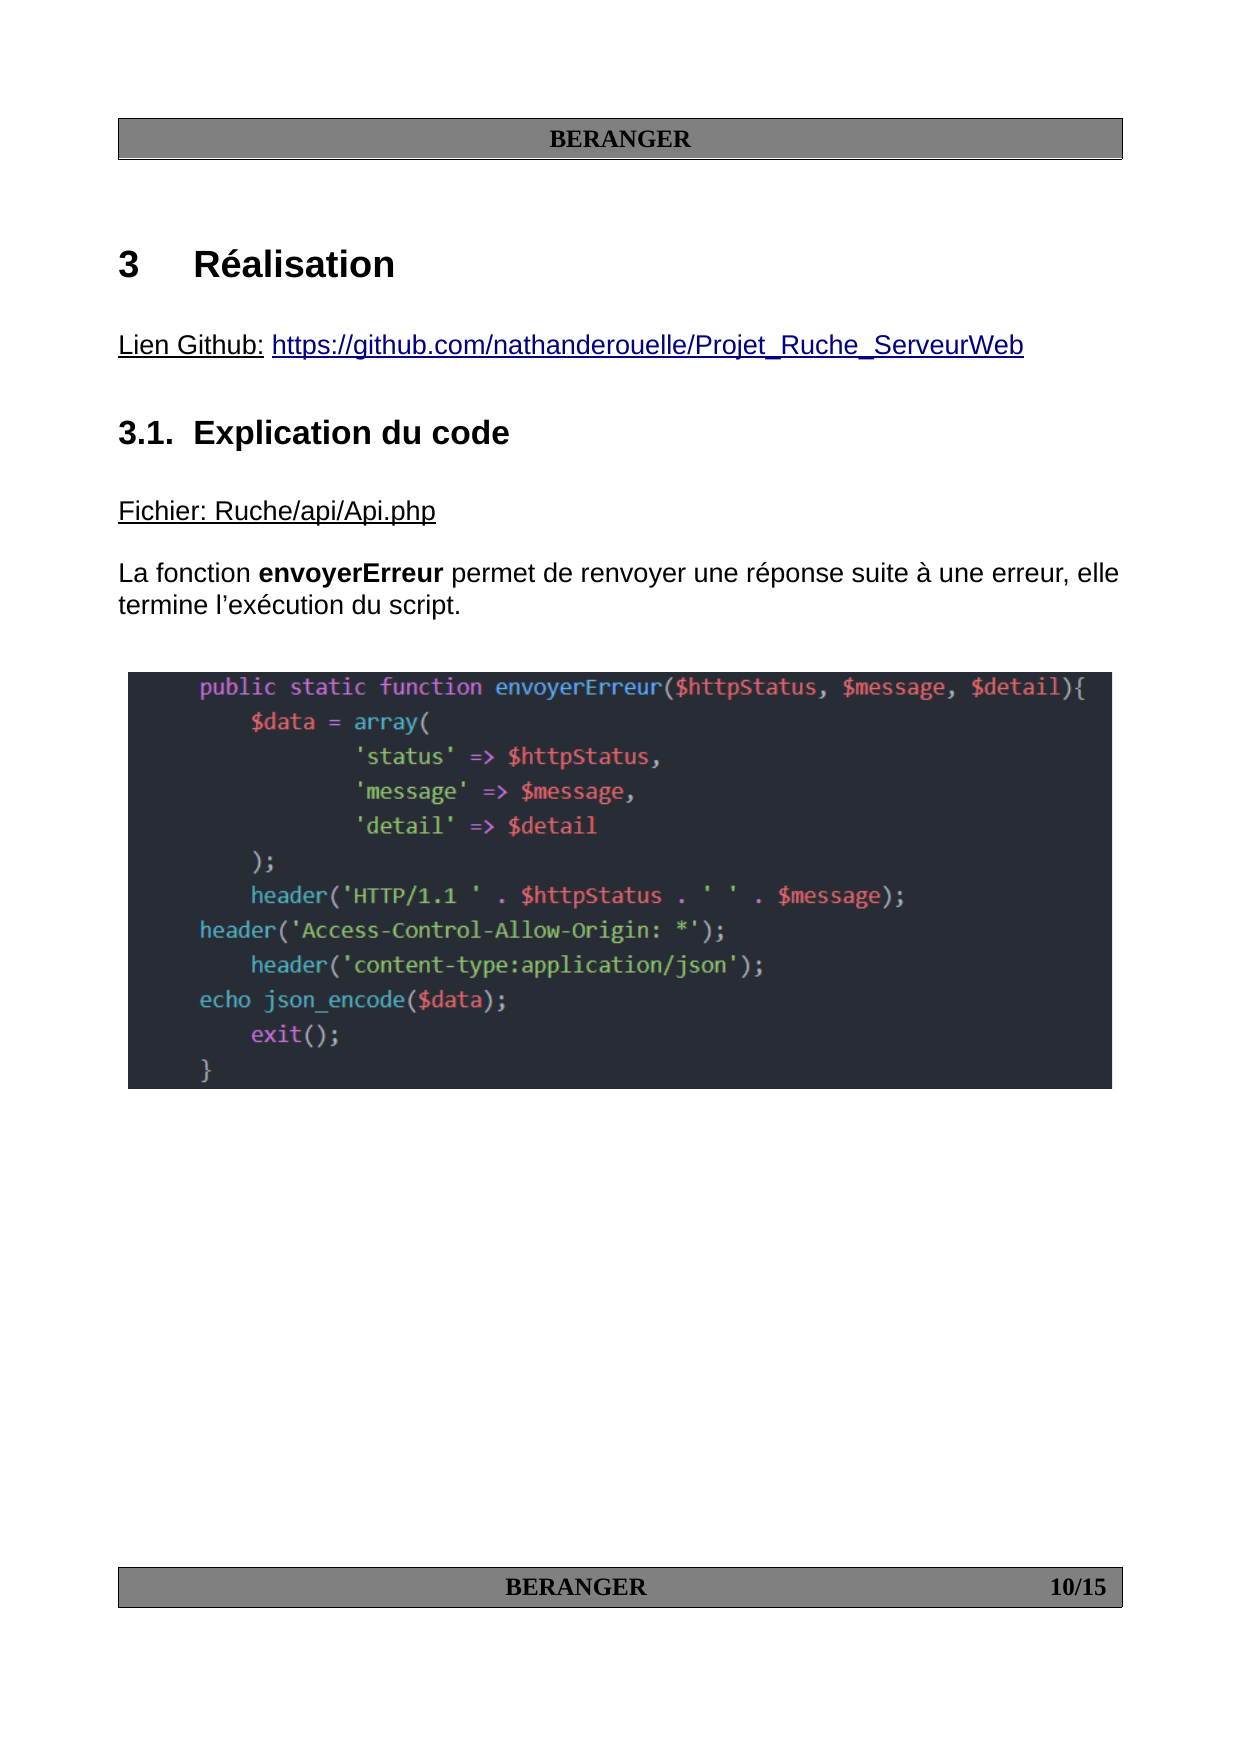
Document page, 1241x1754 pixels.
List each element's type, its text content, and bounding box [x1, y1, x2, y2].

subtitle Explication du code [118, 412, 1122, 451]
text Lien Github: https://github.com/nathanderouelle/Projet_Ruche_ServeurWeb [118, 329, 1122, 360]
subtitle Réalisation [118, 242, 1122, 285]
text La fonction envoyerErreur permet de renvoyer une réponse suite à une erreur, elle termine l’exécution du script. [118, 557, 1122, 620]
picture [128, 672, 1113, 1089]
text Fichier: Ruche/api/Api.php [118, 495, 1122, 526]
